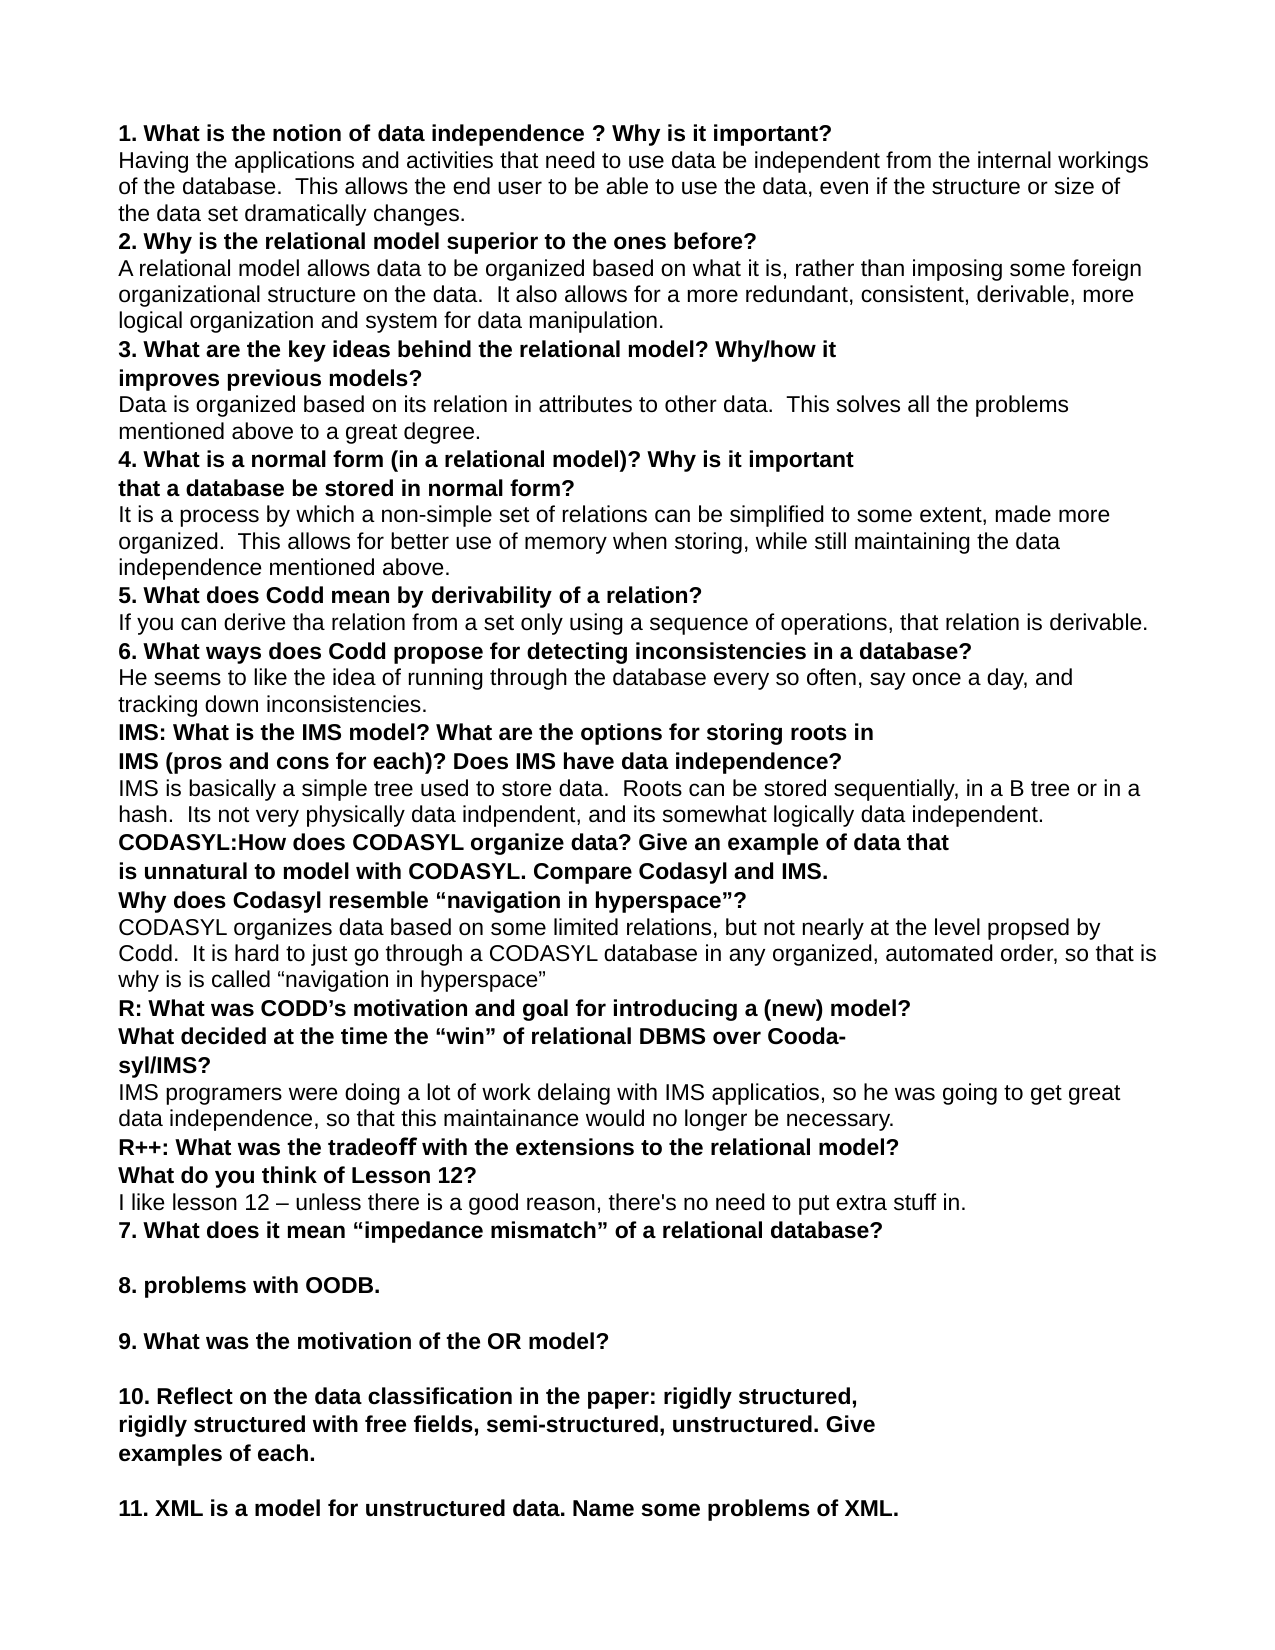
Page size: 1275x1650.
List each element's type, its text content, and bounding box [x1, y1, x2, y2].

text syl/IMS? [118, 1050, 1157, 1079]
text IMS: What is the IMS model? What are the options for storing roots in [118, 717, 1157, 746]
text 10. Reﬂect on the data classiﬁcation in the paper: rigidly structured, [118, 1381, 1157, 1409]
text He seems to like the idea of running through the database every so often, say once a day, and tracking down inconsistencies. [118, 664, 1157, 717]
text IMS programers were doing a lot of work delaing with IMS applicatios, so he was going to get great data independence, so that this maintainance would no longer be necessary. [118, 1079, 1157, 1132]
text 3. What are the key ideas behind the relational model? Why/how it [118, 334, 1157, 362]
text IMS (pros and cons for each)? Does IMS have data independence? [118, 746, 1157, 774]
text 1. What is the notion of data independence ? Why is it important? [118, 118, 1157, 147]
text 6. What ways does Codd propose for detecting inconsistencies in a database? [118, 636, 1157, 664]
text Having the applications and activities that need to use data be independent from the internal workings of the database. This allows the end user to be able to use the data, even if the structure or size of the data set dramatically changes. [118, 147, 1157, 226]
text What decided at the time the “win” of relational DBMS over Cooda- [118, 1021, 1157, 1050]
text 9. What was the motivation of the OR model? [118, 1326, 1157, 1354]
text examples of each. [118, 1438, 1157, 1467]
text 4. What is a normal form (in a relational model)? Why is it important [118, 444, 1157, 473]
text CODASYL:How does CODASYL organize data? Give an example of data that [118, 827, 1157, 856]
text CODASYL organizes data based on some limited relations, but not nearly at the level propsed by Codd. It is hard to just go through a CODASYL database in any organized, automated order, so that is why is is called “navigation in hyperspace” [118, 913, 1157, 993]
text 7. What does it mean “impedance mismatch” of a relational database? [118, 1215, 1157, 1244]
text 11. XML is a model for unstructured data. Name some problems of XML. [118, 1493, 1157, 1522]
text rigidly structured with free ﬁelds, semi-structured, unstructured. Give [118, 1409, 1157, 1438]
text 8. problems with OODB. [118, 1271, 1157, 1299]
text It is a process by which a non-simple set of relations can be simplified to some extent, made more organized. This allows for better use of memory when storing, while still maintaining the data independence mentioned above. [118, 501, 1157, 581]
text Why does Codasyl resemble “navigation in hyperspace”? [118, 885, 1157, 913]
text Data is organized based on its relation in attributes to other data. This solves all the problems mentioned above to a great degree. [118, 391, 1157, 444]
text IMS is basically a simple tree used to store data. Roots can be stored sequentially, in a B tree or in a hash. Its not very physically data indpendent, and its somewhat logically data independent. [118, 774, 1157, 827]
text R: What was CODD’s motivation and goal for introducing a (new) model? [118, 993, 1157, 1021]
text 2. Why is the relational model superior to the ones before? [118, 226, 1157, 255]
text R++: What was the tradeoﬀ with the extensions to the relational model? [118, 1132, 1157, 1160]
text A relational model allows data to be organized based on what it is, rather than imposing some foreign organizational structure on the data. It also allows for a more redundant, consistent, derivable, more logical organization and system for data manipulation. [118, 255, 1157, 334]
text that a database be stored in normal form? [118, 473, 1157, 501]
text 5. What does Codd mean by derivability of a relation? [118, 581, 1157, 609]
text is unnatural to model with CODASYL. Compare Codasyl and IMS. [118, 856, 1157, 885]
text What do you think of Lesson 12? [118, 1160, 1157, 1189]
text If you can derive tha relation from a set only using a sequence of operations, that relation is derivable. [118, 609, 1157, 636]
text I like lesson 12 – unless there is a good reason, there's no need to put extra stuff in. [118, 1189, 1157, 1215]
text improves previous models? [118, 362, 1157, 391]
